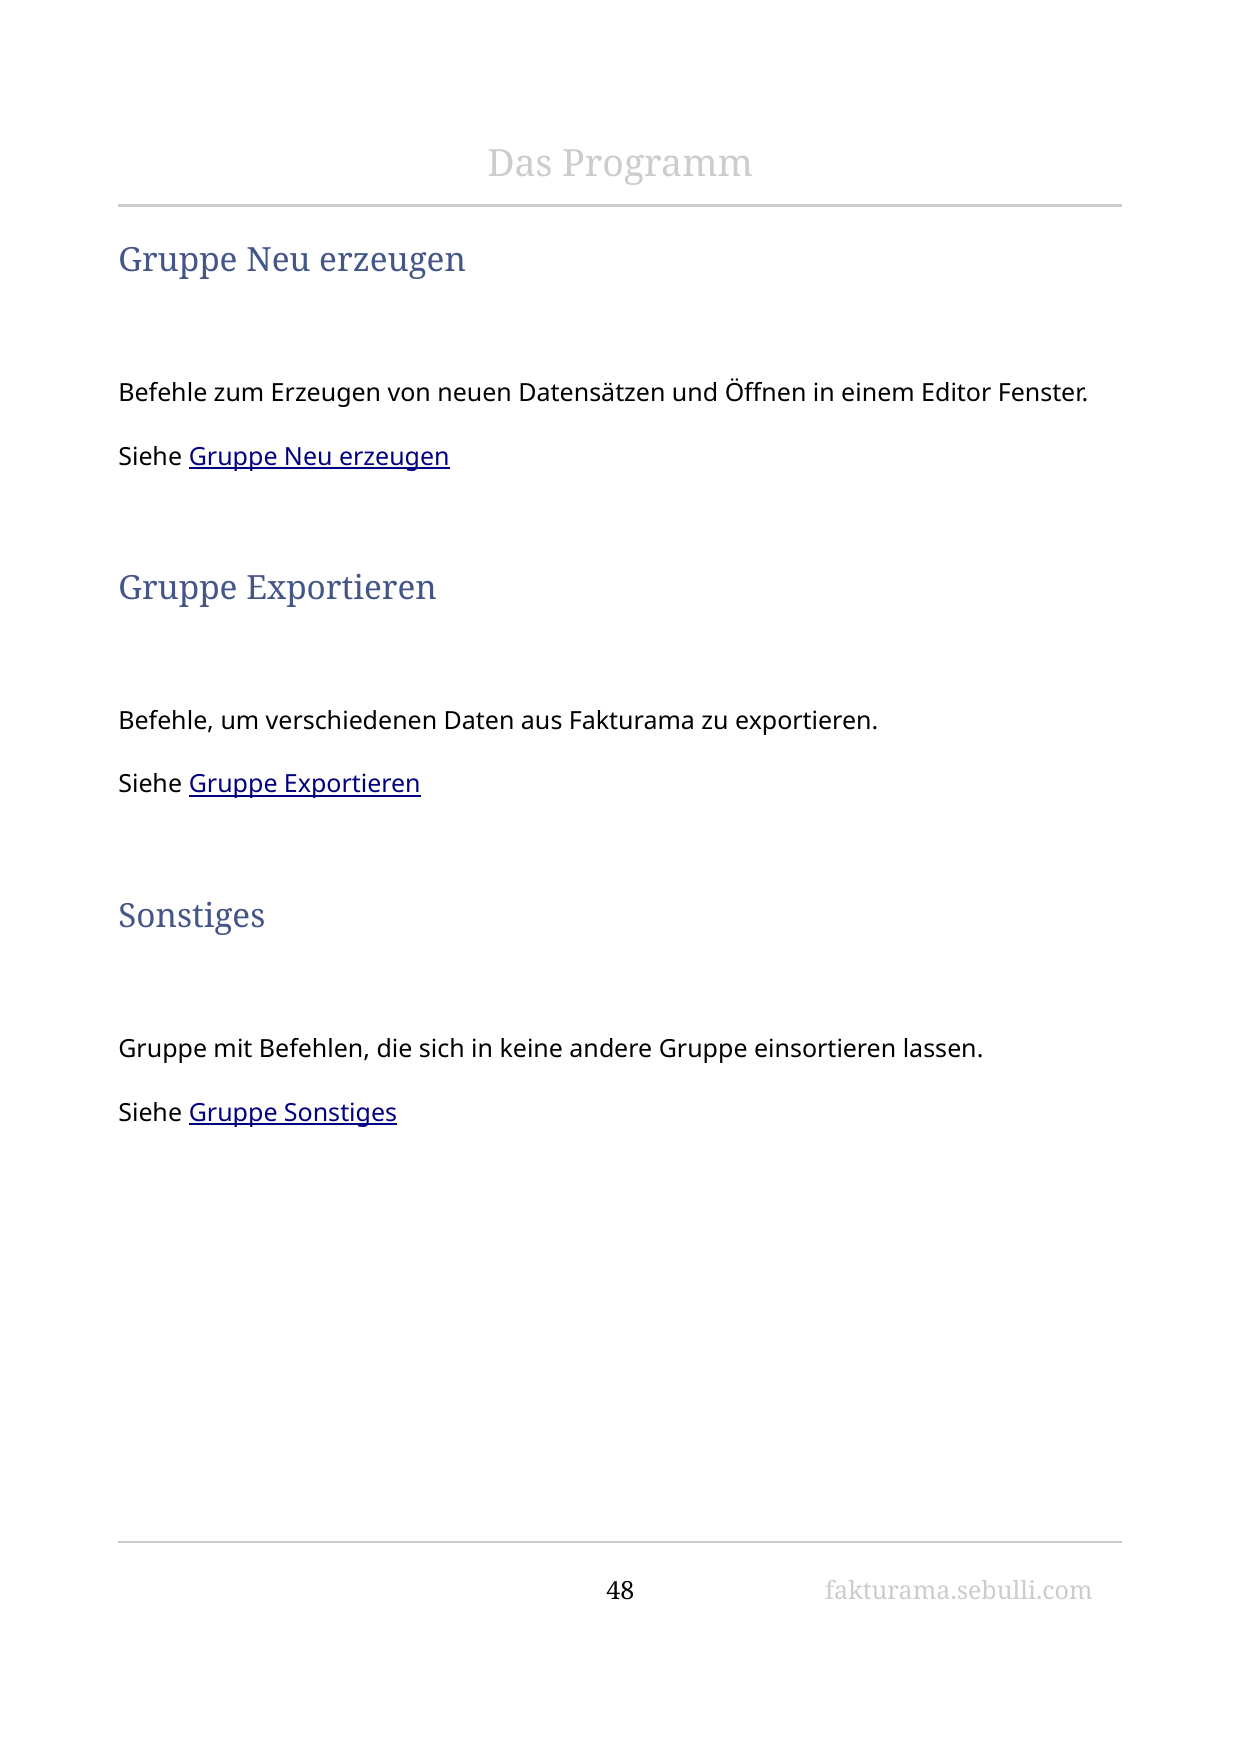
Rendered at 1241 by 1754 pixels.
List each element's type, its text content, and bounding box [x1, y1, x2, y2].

text Siehe Gruppe Exportieren [118, 766, 1122, 800]
text Siehe Gruppe Sonstiges [118, 1094, 1122, 1128]
subtitle Sonstiges [118, 892, 1122, 938]
subtitle Gruppe Neu erzeugen [118, 236, 1122, 282]
text Siehe Gruppe Neu erzeugen [118, 438, 1122, 472]
text Gruppe mit Befehlen, die sich in keine andere Gruppe einsortieren lassen. [118, 1031, 1122, 1065]
text Befehle zum Erzeugen von neuen Datensätzen und Öffnen in einem Editor Fenster. [118, 374, 1122, 409]
subtitle Gruppe Exportieren [118, 564, 1122, 609]
text Befehle, um verschiedenen Daten aus Fakturama zu exportieren. [118, 703, 1122, 737]
